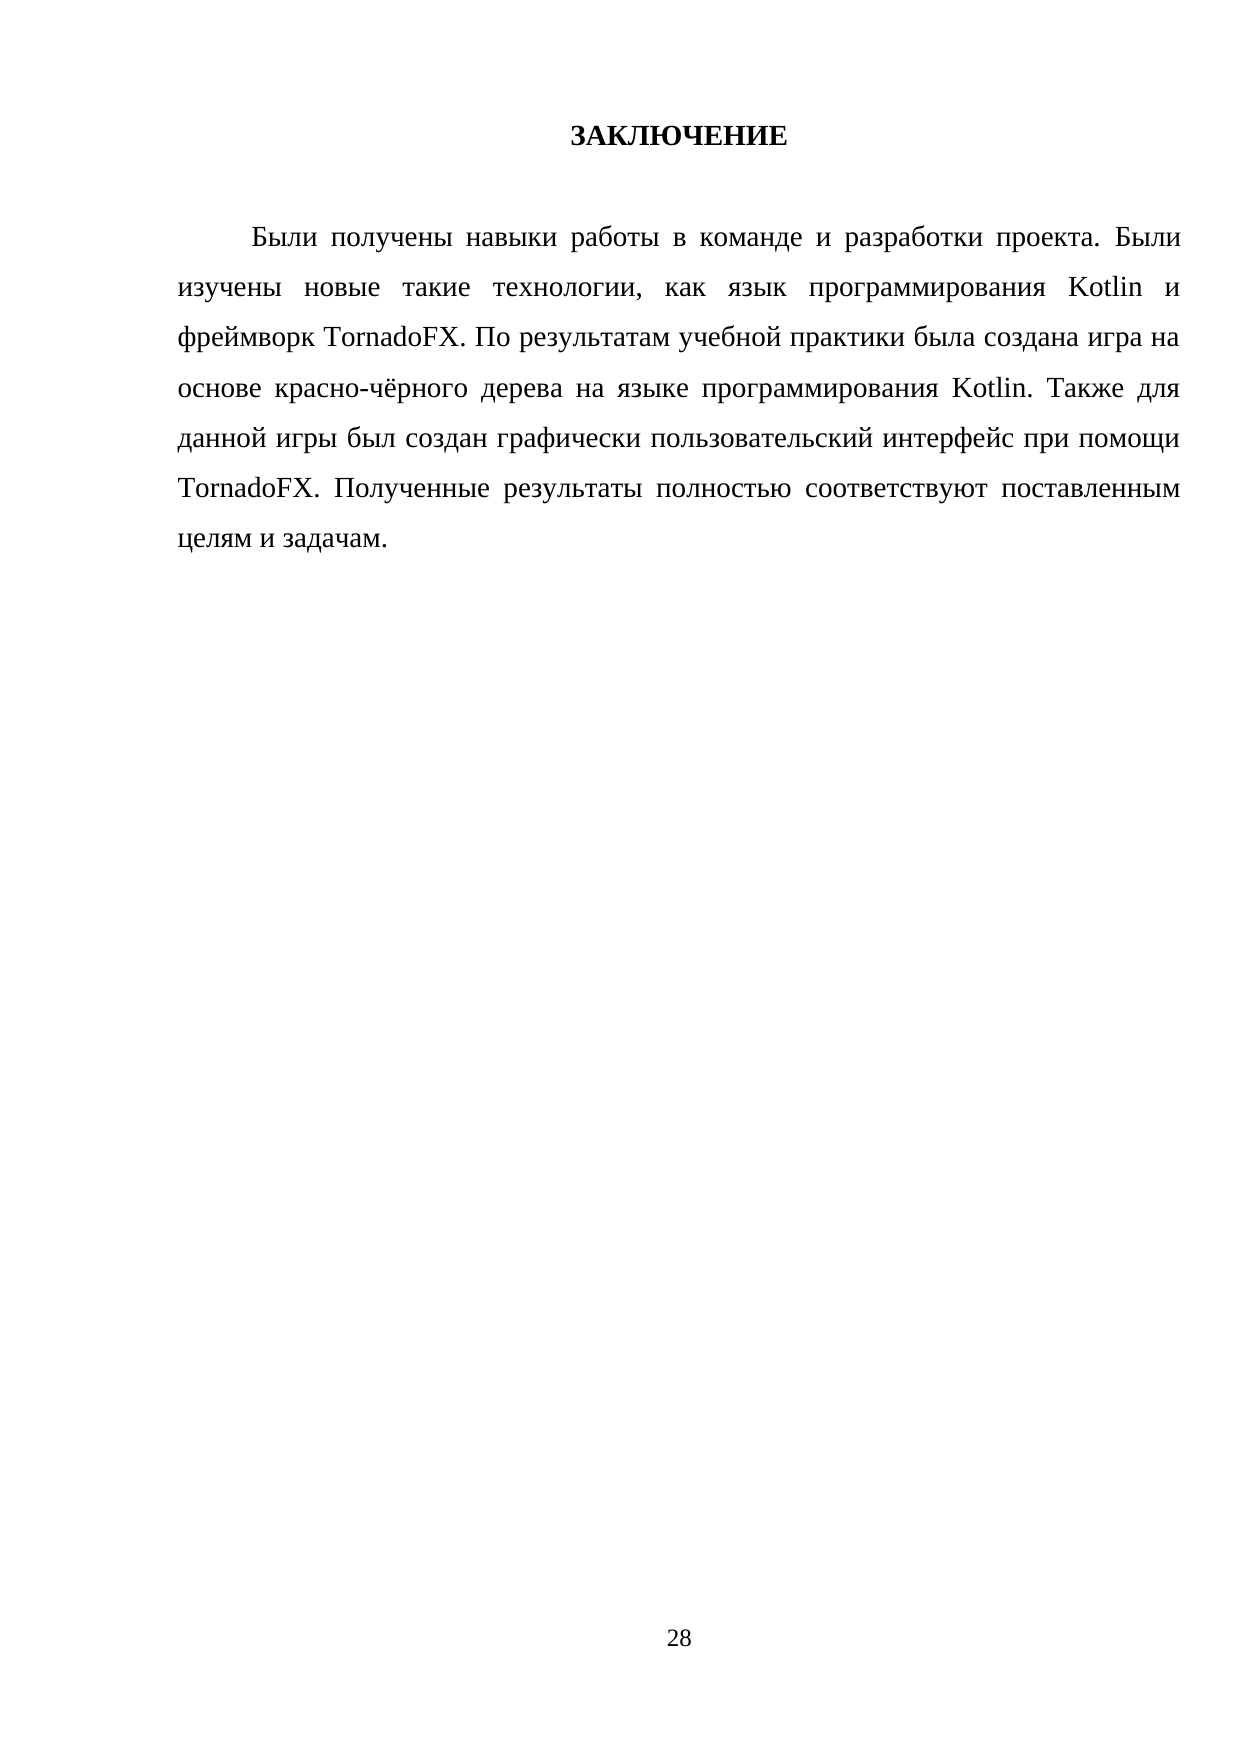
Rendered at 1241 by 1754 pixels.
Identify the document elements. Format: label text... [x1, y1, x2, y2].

text заключение [177, 118, 1181, 152]
text Были получены навыки работы в команде и разработки проекта. Были изучены новые такие технологии, как язык программирования Kotlin и фреймворк TornadoFX. По результатам учебной практики была создана игра на основе красно-чёрного дерева на языке программирования Kotlin. Также для данной игры был создан графически пользовательский интерфейс при помощи TornadoFX. Полученные результаты полностью соответствуют поставленным целям и задачам. [177, 219, 1181, 554]
